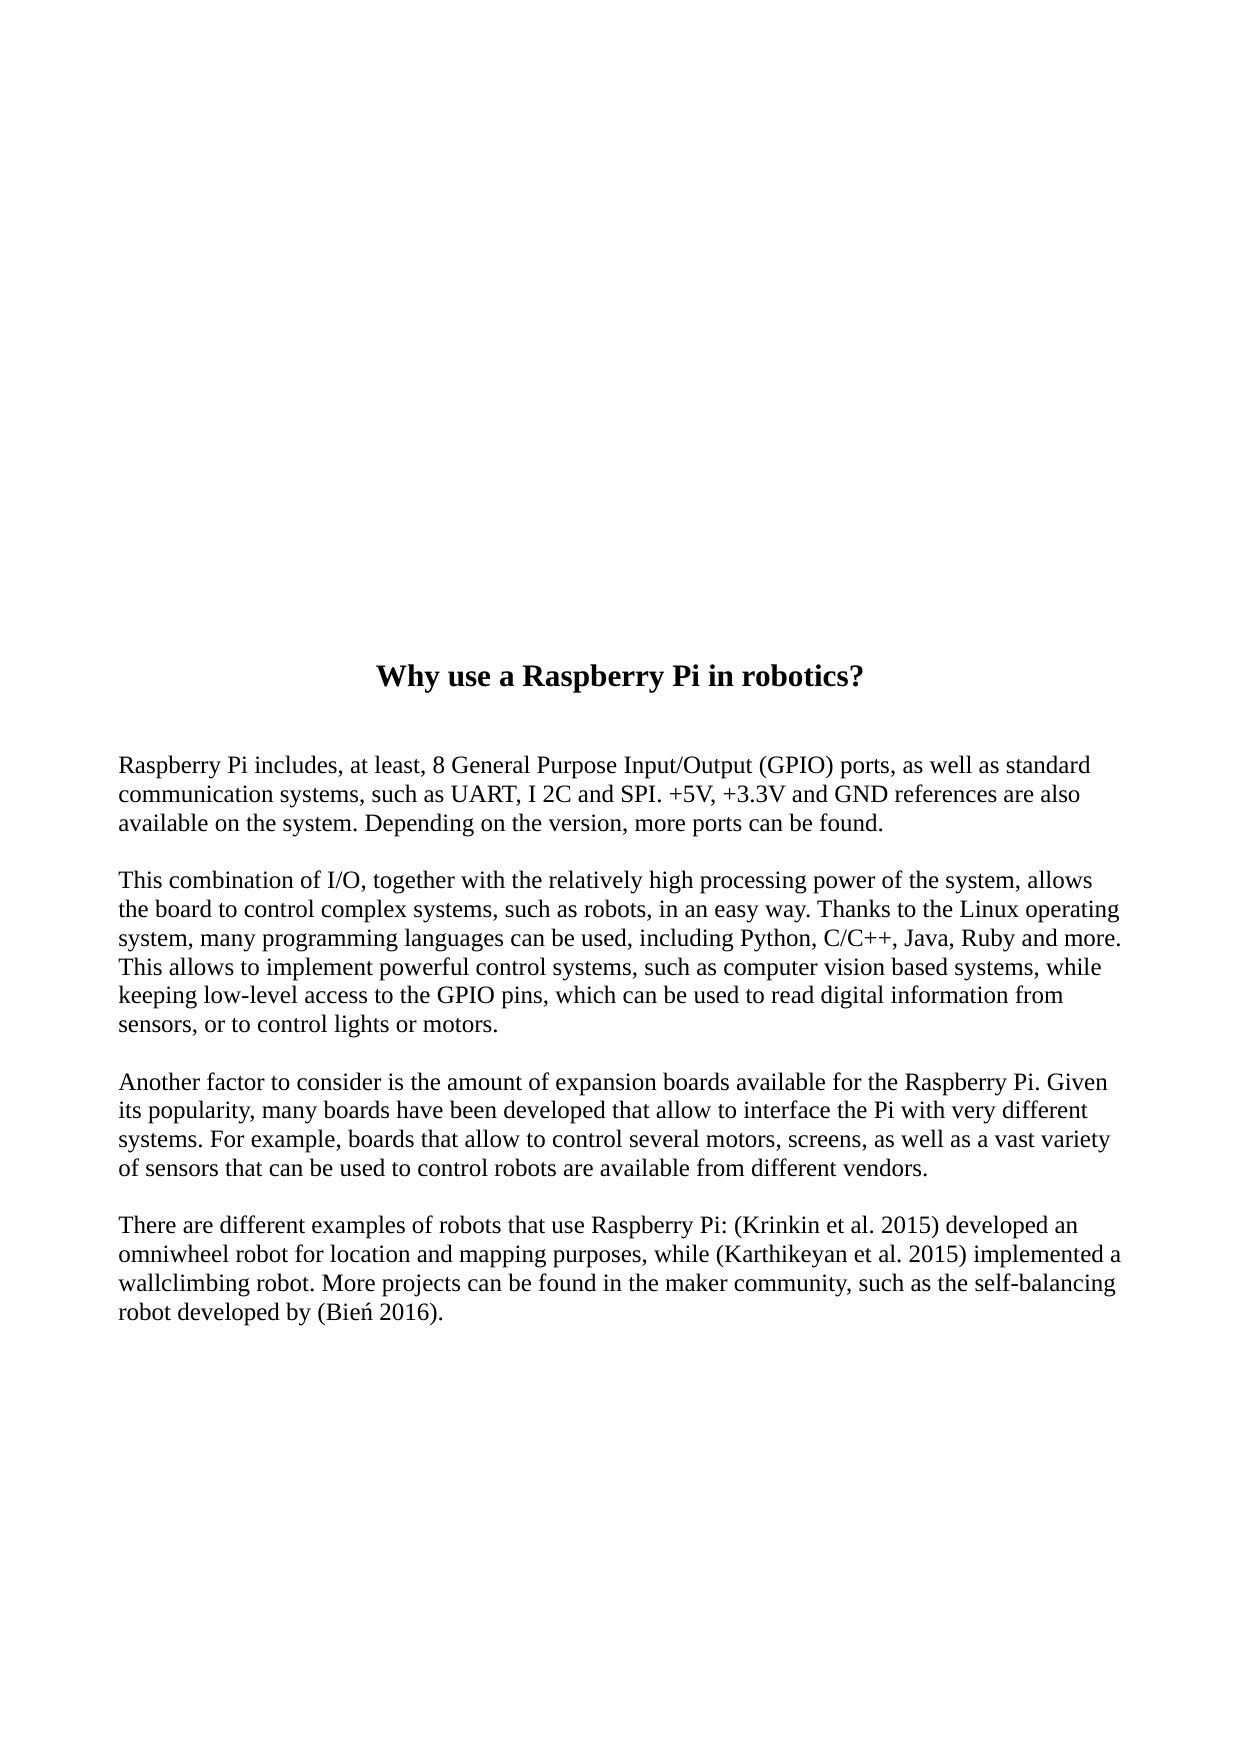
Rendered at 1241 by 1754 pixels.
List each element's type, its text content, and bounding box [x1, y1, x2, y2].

text Why use a Raspberry Pi in robotics? [118, 657, 1122, 693]
text There are different examples of robots that use Raspberry Pi: (Krinkin et al. 2015) developed an omniwheel robot for location and mapping purposes, while (Karthikeyan et al. 2015) implemented a wallclimbing robot. More projects can be found in the maker community, such as the self-balancing robot developed by (Bień 2016). [118, 1211, 1122, 1326]
text This combination of I/O, together with the relatively high processing power of the system, allows the board to control complex systems, such as robots, in an easy way. Thanks to the Linux operating system, many programming languages can be used, including Python, C/C++, Java, Ruby and more. This allows to implement powerful control systems, such as computer vision based systems, while keeping low-level access to the GPIO pins, which can be used to read digital information from sensors, or to control lights or motors. [118, 866, 1122, 1038]
text Raspberry Pi includes, at least, 8 General Purpose Input/Output (GPIO) ports, as well as standard communication systems, such as UART, I 2C and SPI. +5V, +3.3V and GND references are also available on the system. Depending on the version, more ports can be found. [118, 751, 1122, 837]
text Another factor to consider is the amount of expansion boards available for the Raspberry Pi. Given its popularity, many boards have been developed that allow to interface the Pi with very different systems. For example, boards that allow to control several motors, screens, as well as a vast variety of sensors that can be used to control robots are available from different vendors. [118, 1067, 1122, 1182]
